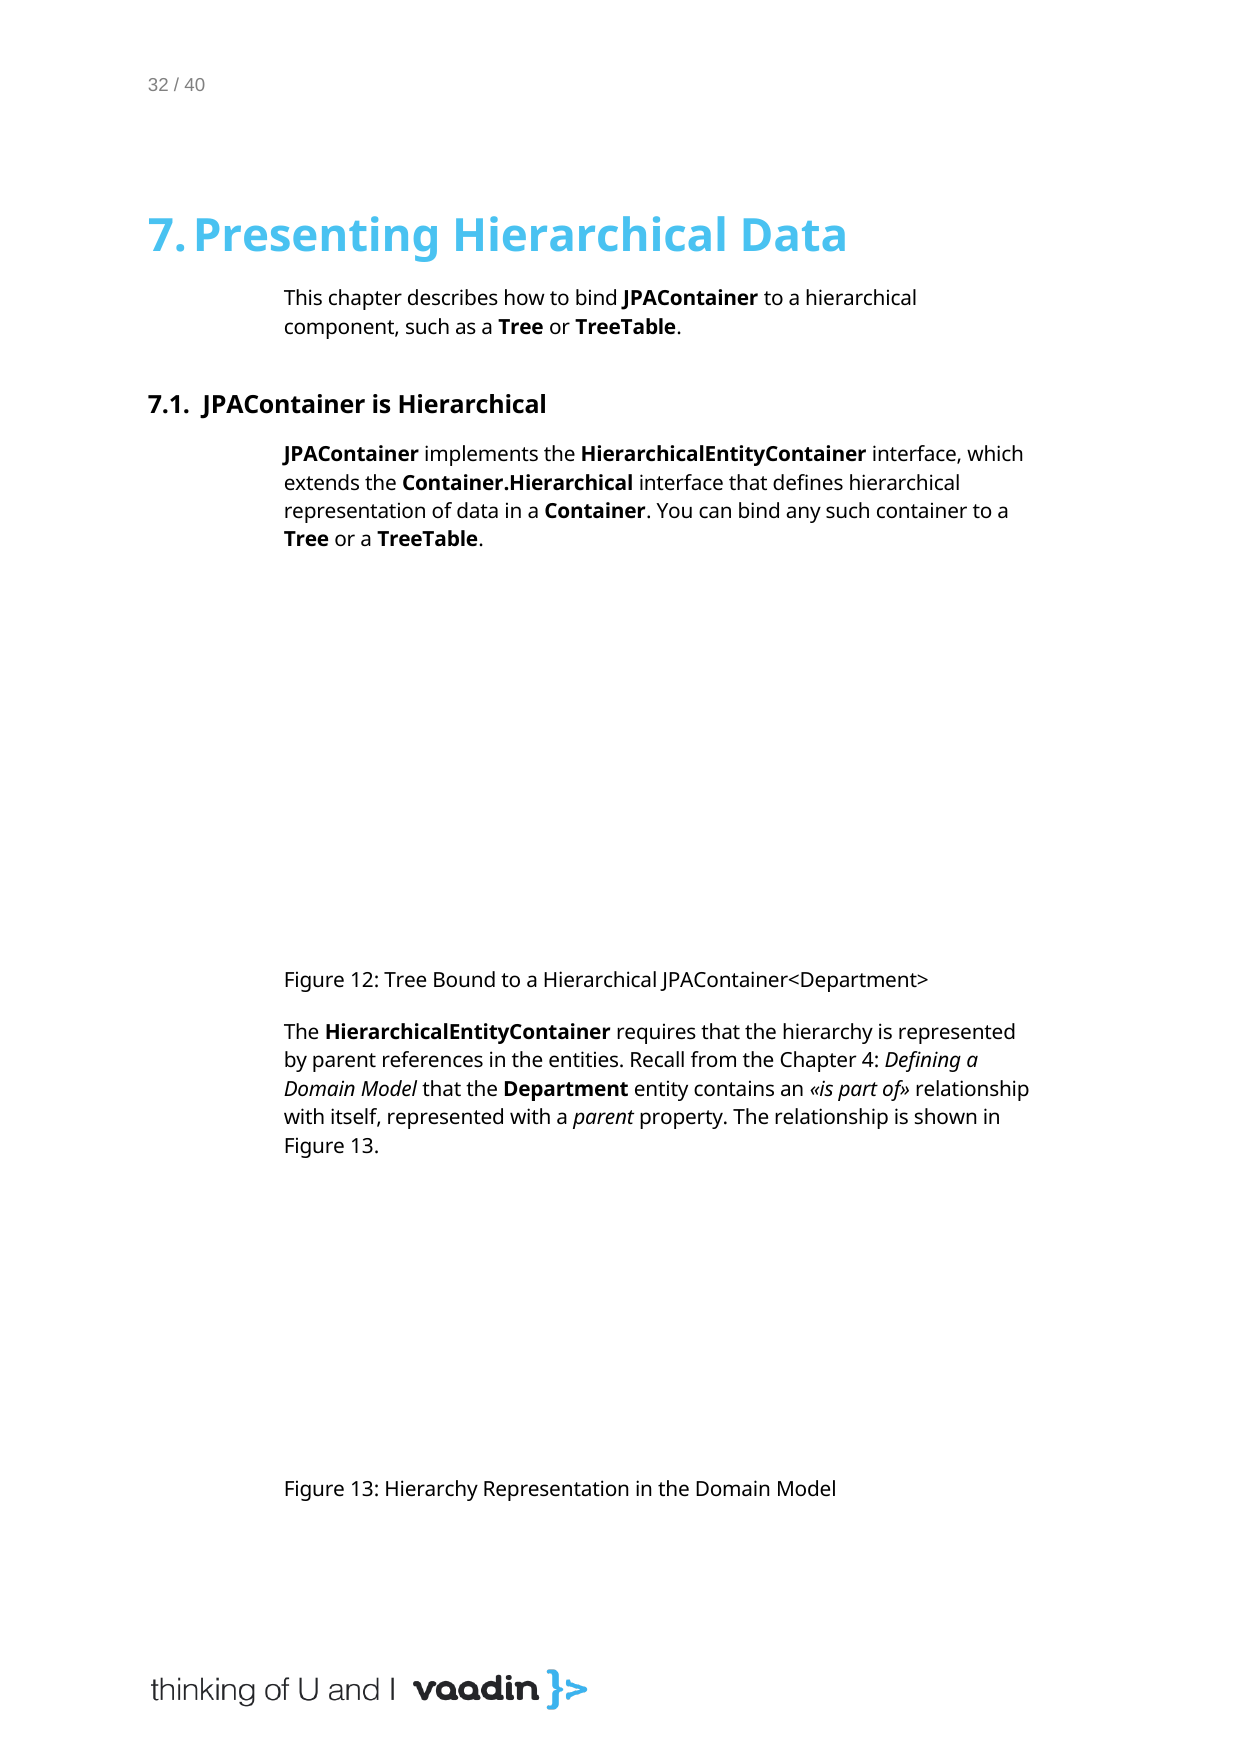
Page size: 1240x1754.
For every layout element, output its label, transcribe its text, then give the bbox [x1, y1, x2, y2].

text Figure 12: Tree Bound to a Hierarchical JPAContainer<Department> [283, 965, 1033, 993]
text JPAContainer implements the HierarchicalEntityContainer interface, which extends the Container.Hierarchical interface that defines hierarchical representation of data in a Container. You can bind any such container to a Tree or a TreeTable. [283, 439, 1033, 553]
text Figure 13: Hierarchy Representation in the Domain Model [283, 1474, 1033, 1503]
text The HierarchicalEntityContainer requires that the hierarchy is represented by parent references in the entities. Recall from the Chapter 4: Defining a Domain Model that the Department entity contains an «is part of» relationship with itself, represented with a parent property. The relationship is shown in Figure 13. [283, 1017, 1033, 1159]
picture [150, 1665, 590, 1712]
subtitle JPAContainer is Hierarchical [148, 386, 1033, 420]
text This chapter describes how to bind JPAContainer to a hierarchical component, such as a Tree or TreeTable. [283, 283, 1033, 340]
subtitle Presenting Hierarchical Data [148, 202, 1033, 264]
